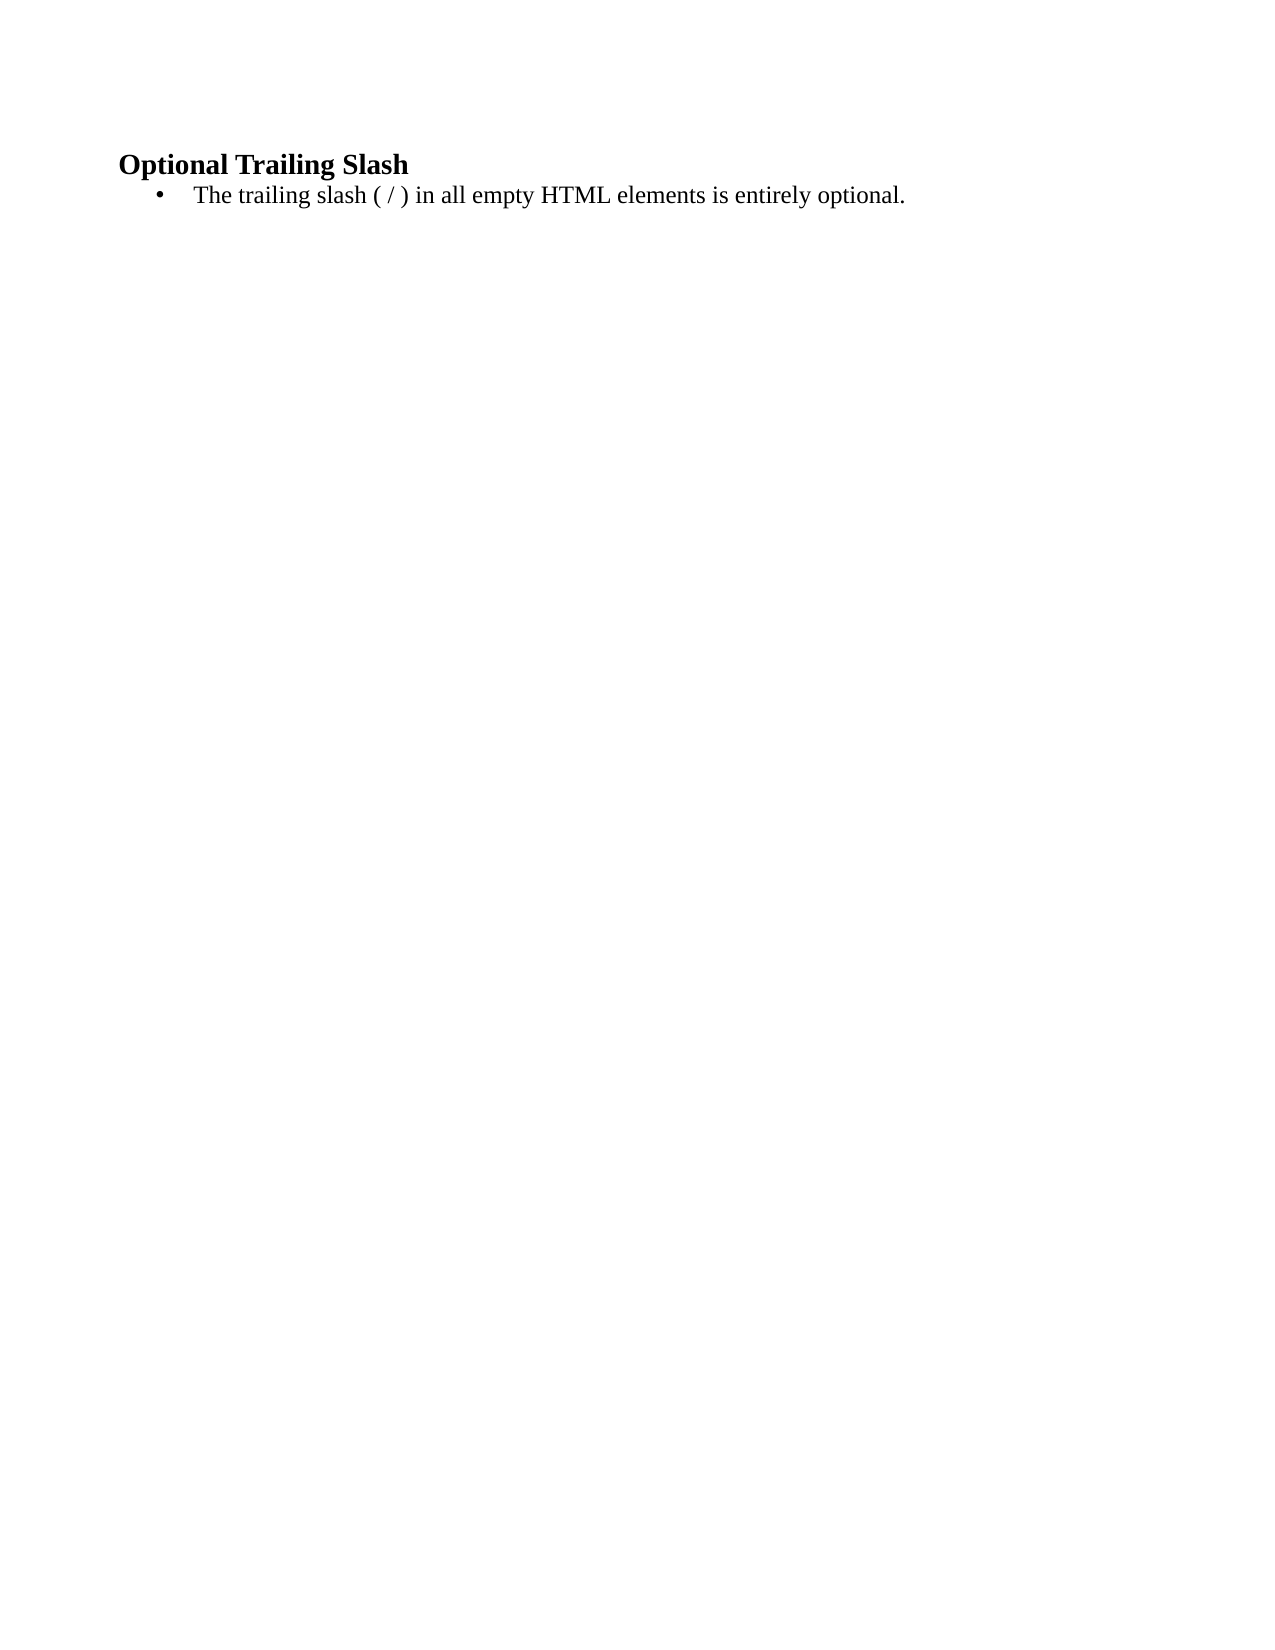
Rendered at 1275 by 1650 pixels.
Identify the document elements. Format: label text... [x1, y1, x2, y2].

list The trailing slash ( / ) in all empty HTML elements is entirely optional. [156, 180, 1157, 209]
text Optional Trailing Slash [118, 147, 1157, 180]
